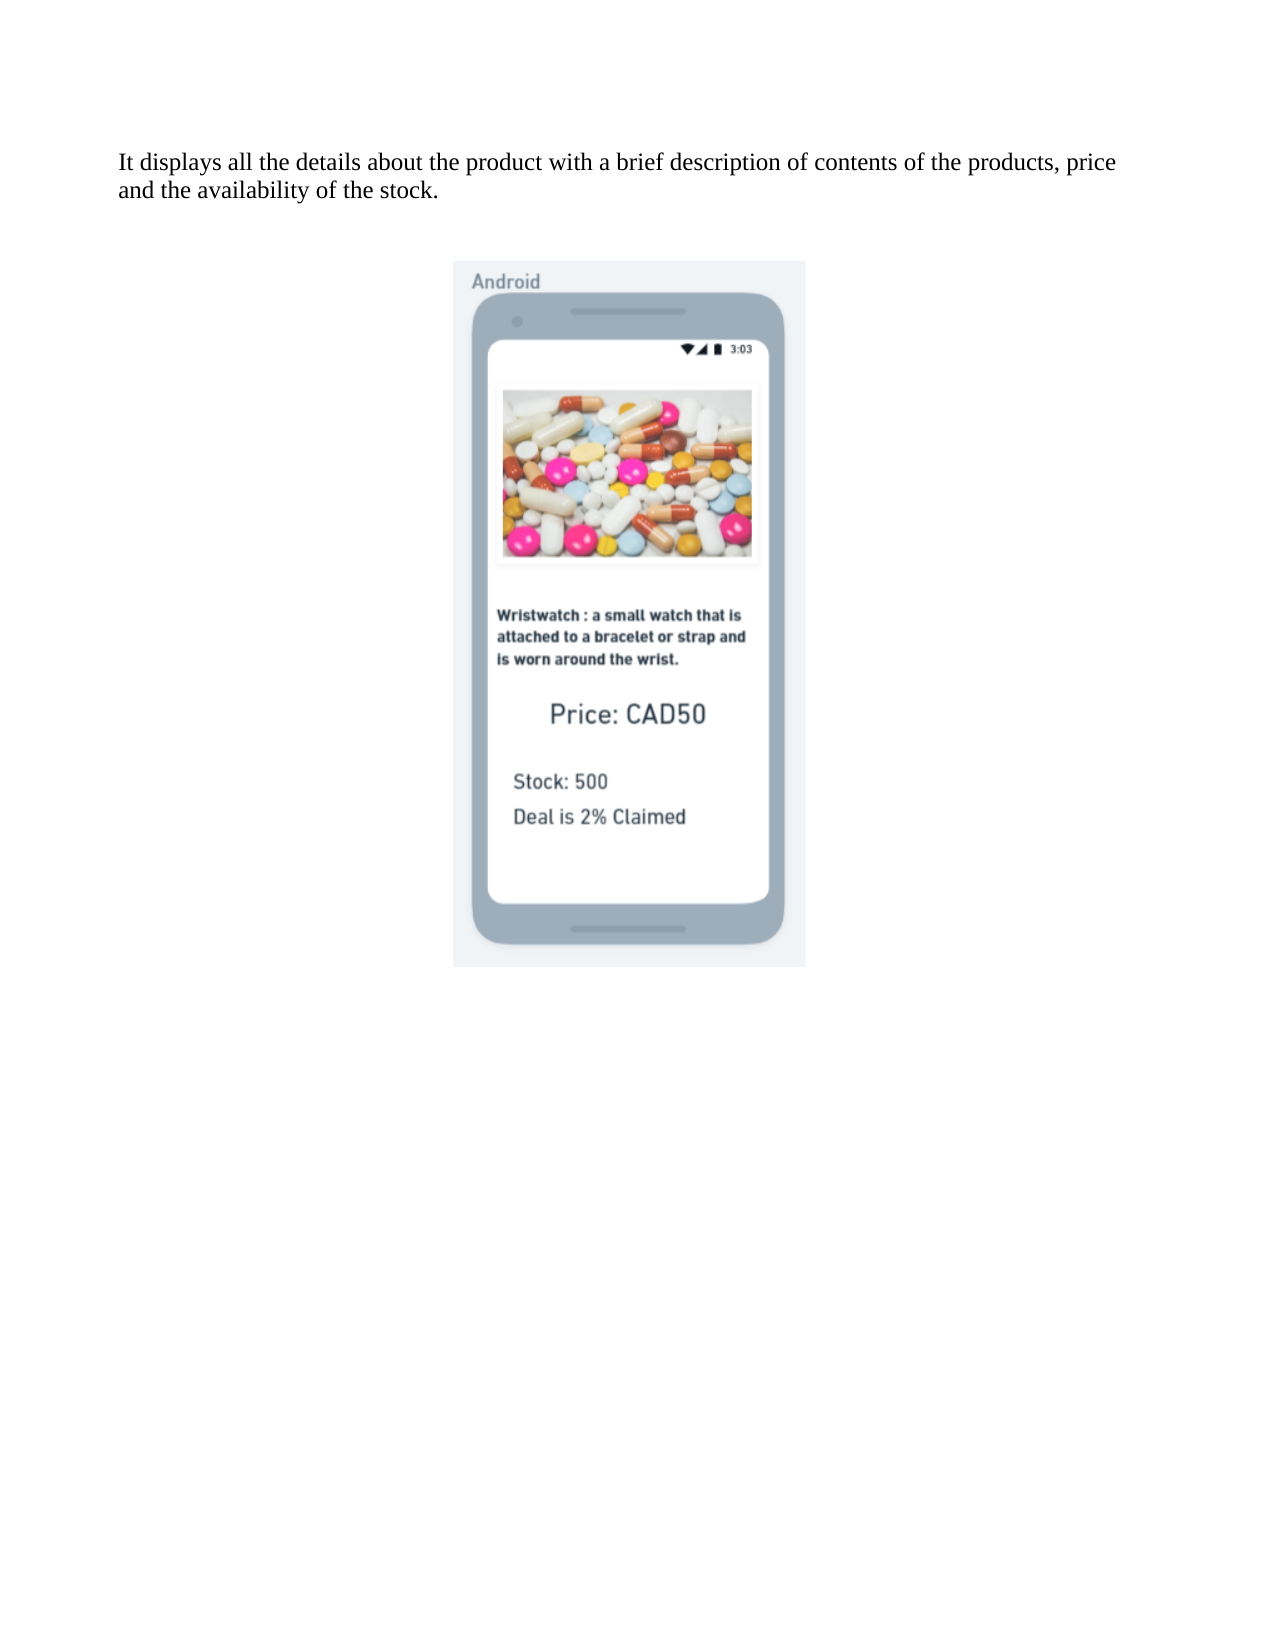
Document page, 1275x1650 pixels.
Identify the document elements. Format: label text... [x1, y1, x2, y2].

picture [453, 261, 822, 996]
text It displays all the details about the product with a brief description of contents of the products, price and the availability of the stock. [118, 147, 1157, 204]
